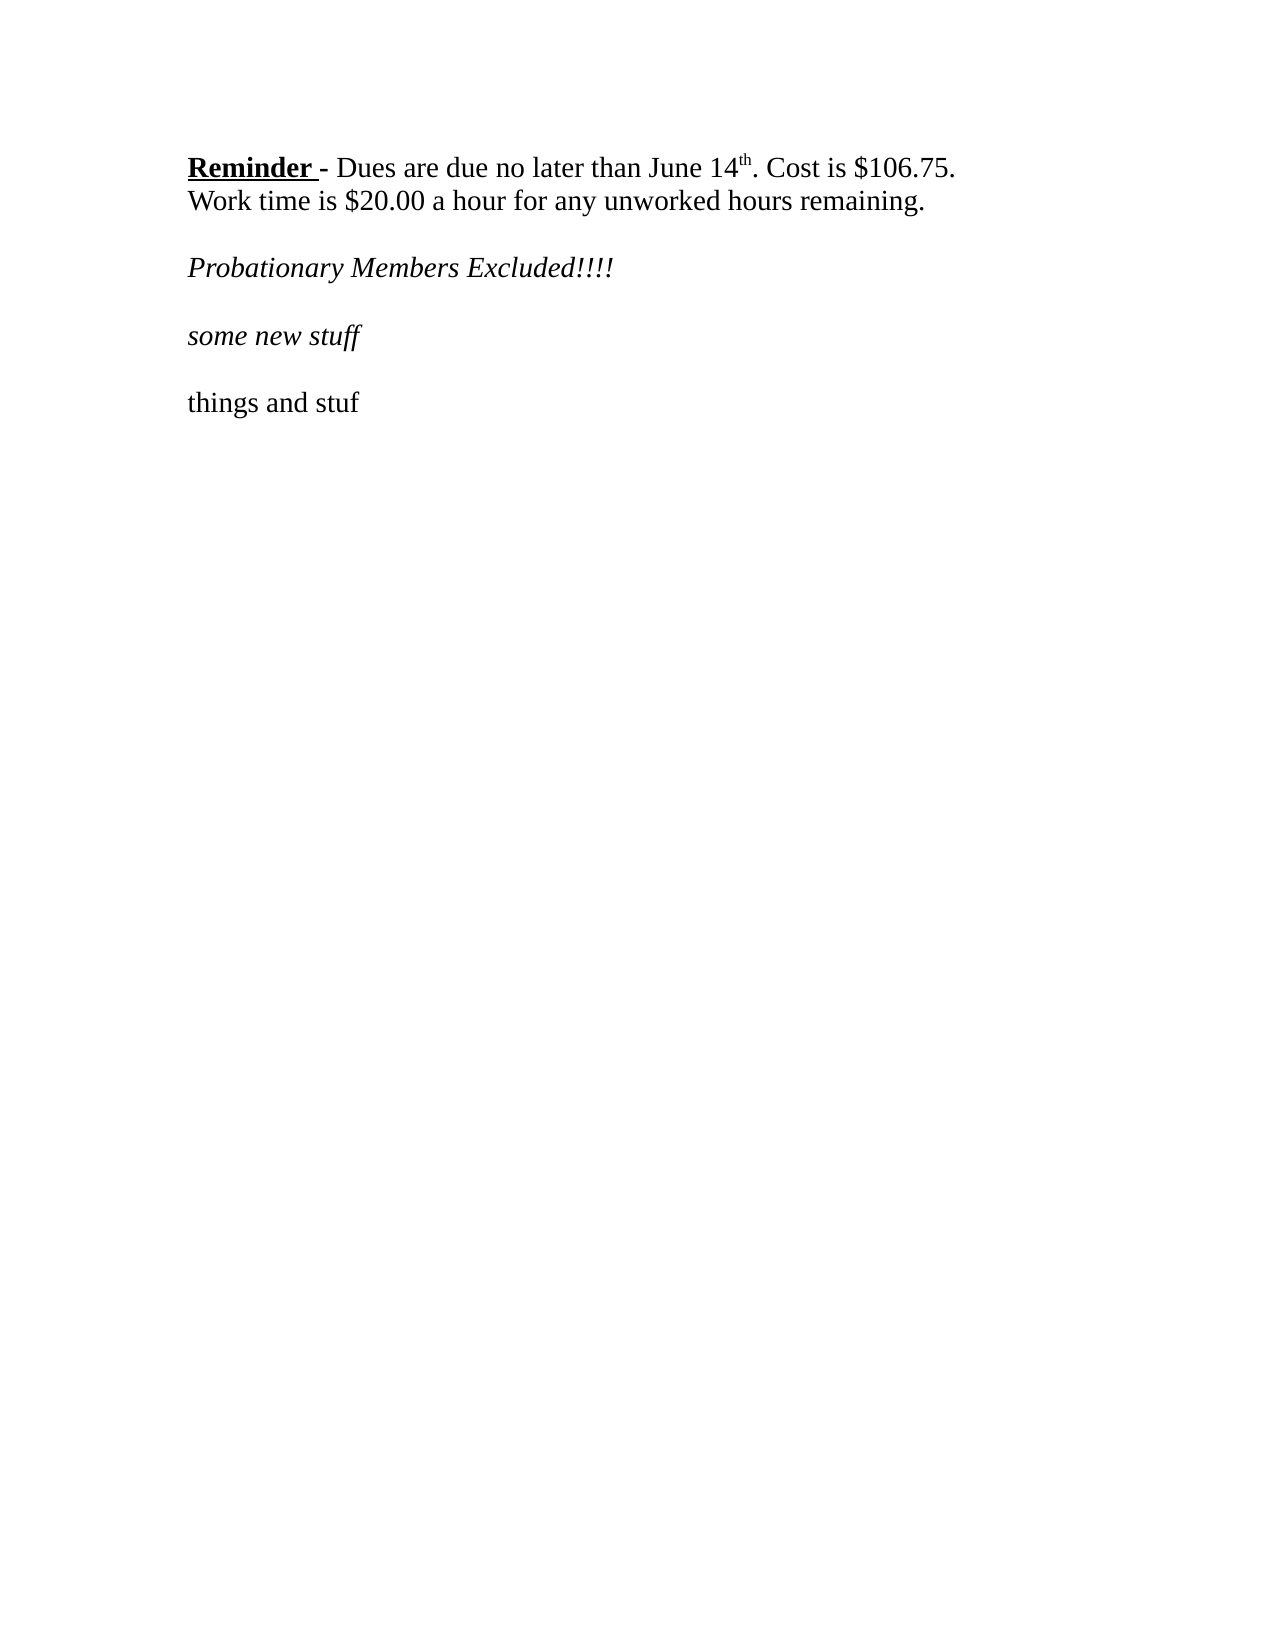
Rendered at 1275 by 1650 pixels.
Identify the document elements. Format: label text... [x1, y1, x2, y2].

text Probationary Members Excluded!!!! [187, 251, 1087, 284]
text Reminder - Dues are due no later than June 14th. Cost is $106.75. [187, 150, 1087, 183]
text some new stuff [187, 318, 1087, 351]
text things and stuf [187, 385, 1087, 418]
text Work time is $20.00 a hour for any unworked hours remaining. [187, 183, 1087, 217]
